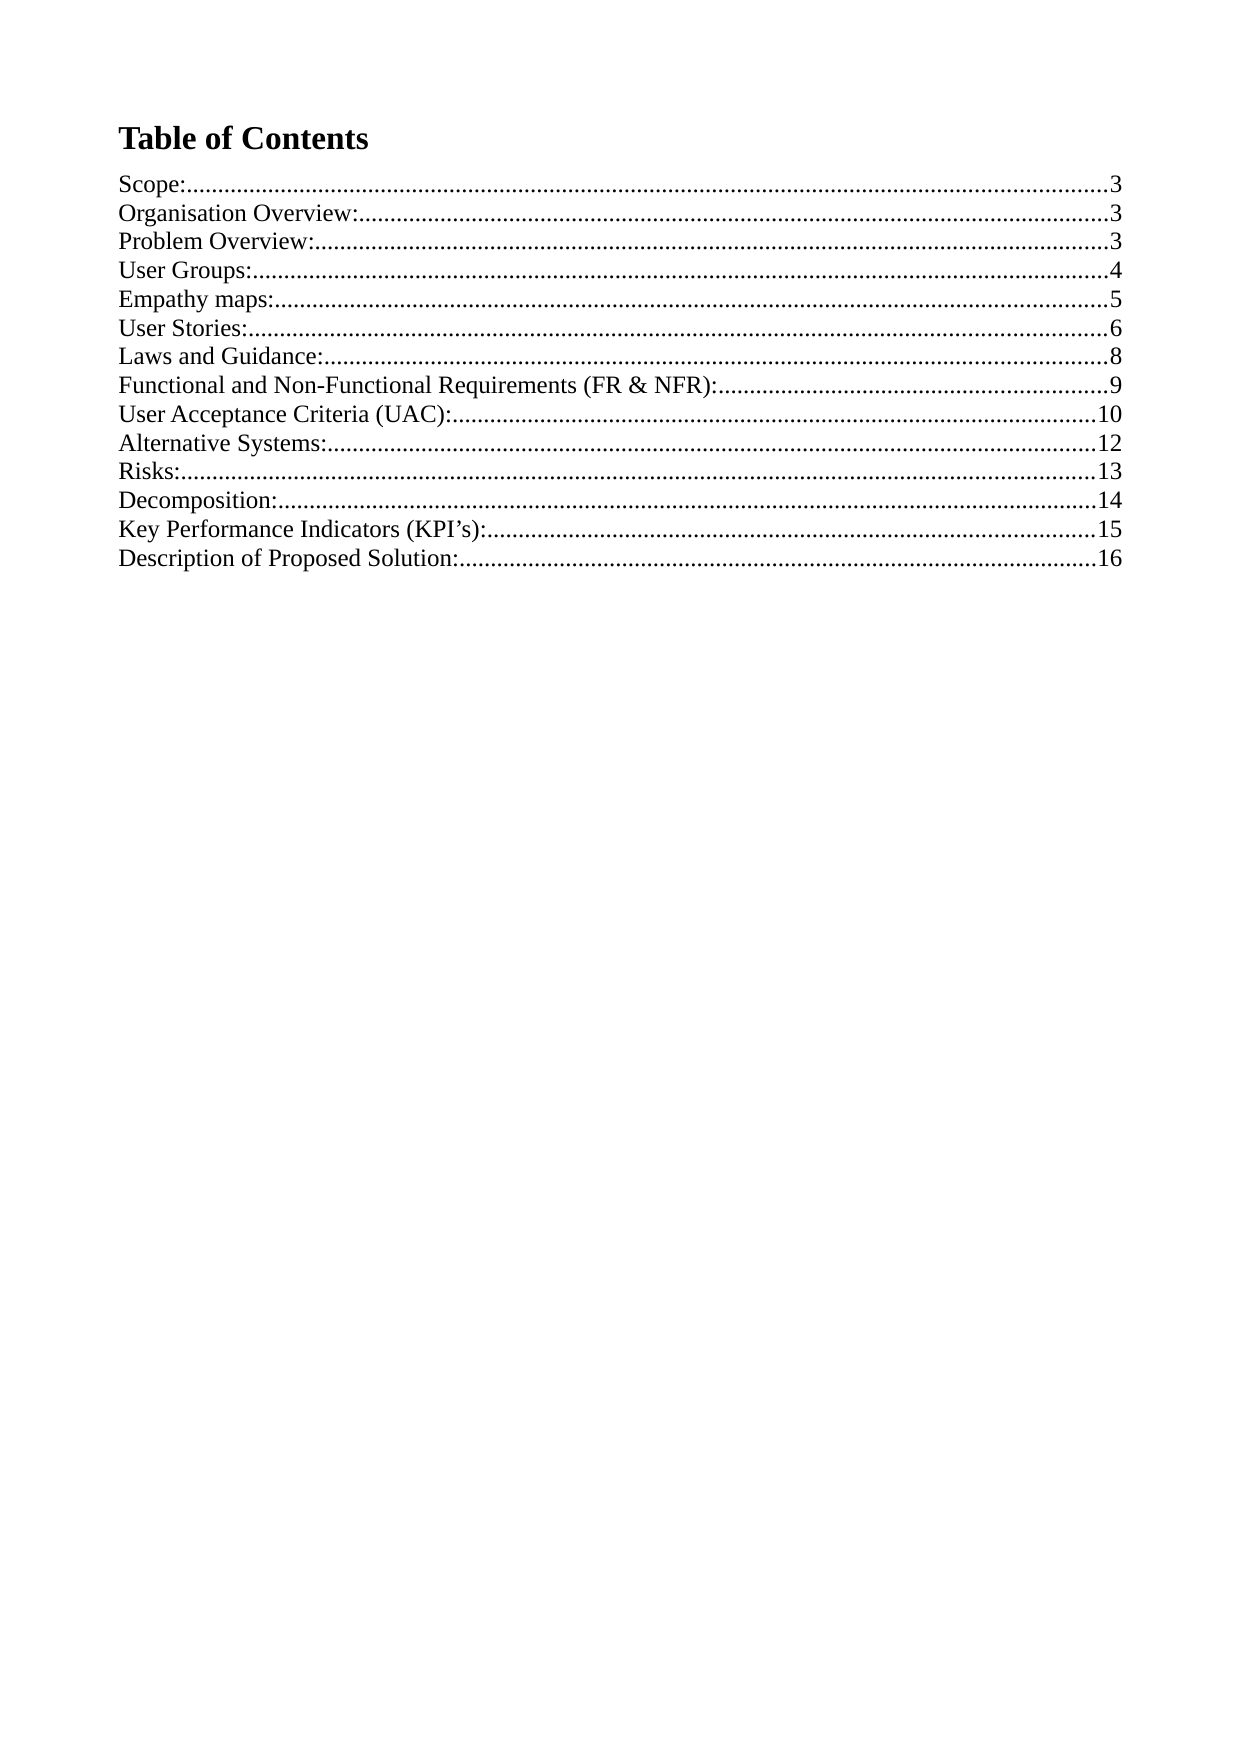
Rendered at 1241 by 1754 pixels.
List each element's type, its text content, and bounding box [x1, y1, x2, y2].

text Empathy maps: 5 [118, 284, 1122, 313]
text Organisation Overview: 3 [118, 198, 1122, 226]
text Laws and Guidance: 8 [118, 341, 1122, 370]
text Key Performance Indicators (KPI’s): 15 [118, 514, 1122, 543]
text User Acceptance Criteria (UAC): 10 [118, 399, 1122, 428]
text ­User Groups: 4 [118, 255, 1122, 284]
text Description of Proposed Solution: 16 [118, 543, 1122, 571]
text Scope: 3 [118, 169, 1122, 198]
text User Stories: 6 [118, 313, 1122, 341]
text Risks: 13 [118, 456, 1122, 485]
text Functional and Non-Functional Requirements (FR & NFR): 9 [118, 370, 1122, 399]
text Decomposition: 14 [118, 485, 1122, 514]
text Problem Overview: 3 [118, 226, 1122, 255]
subtitle Table of Contents [118, 118, 1122, 156]
text Alternative Systems: 12 [118, 428, 1122, 456]
